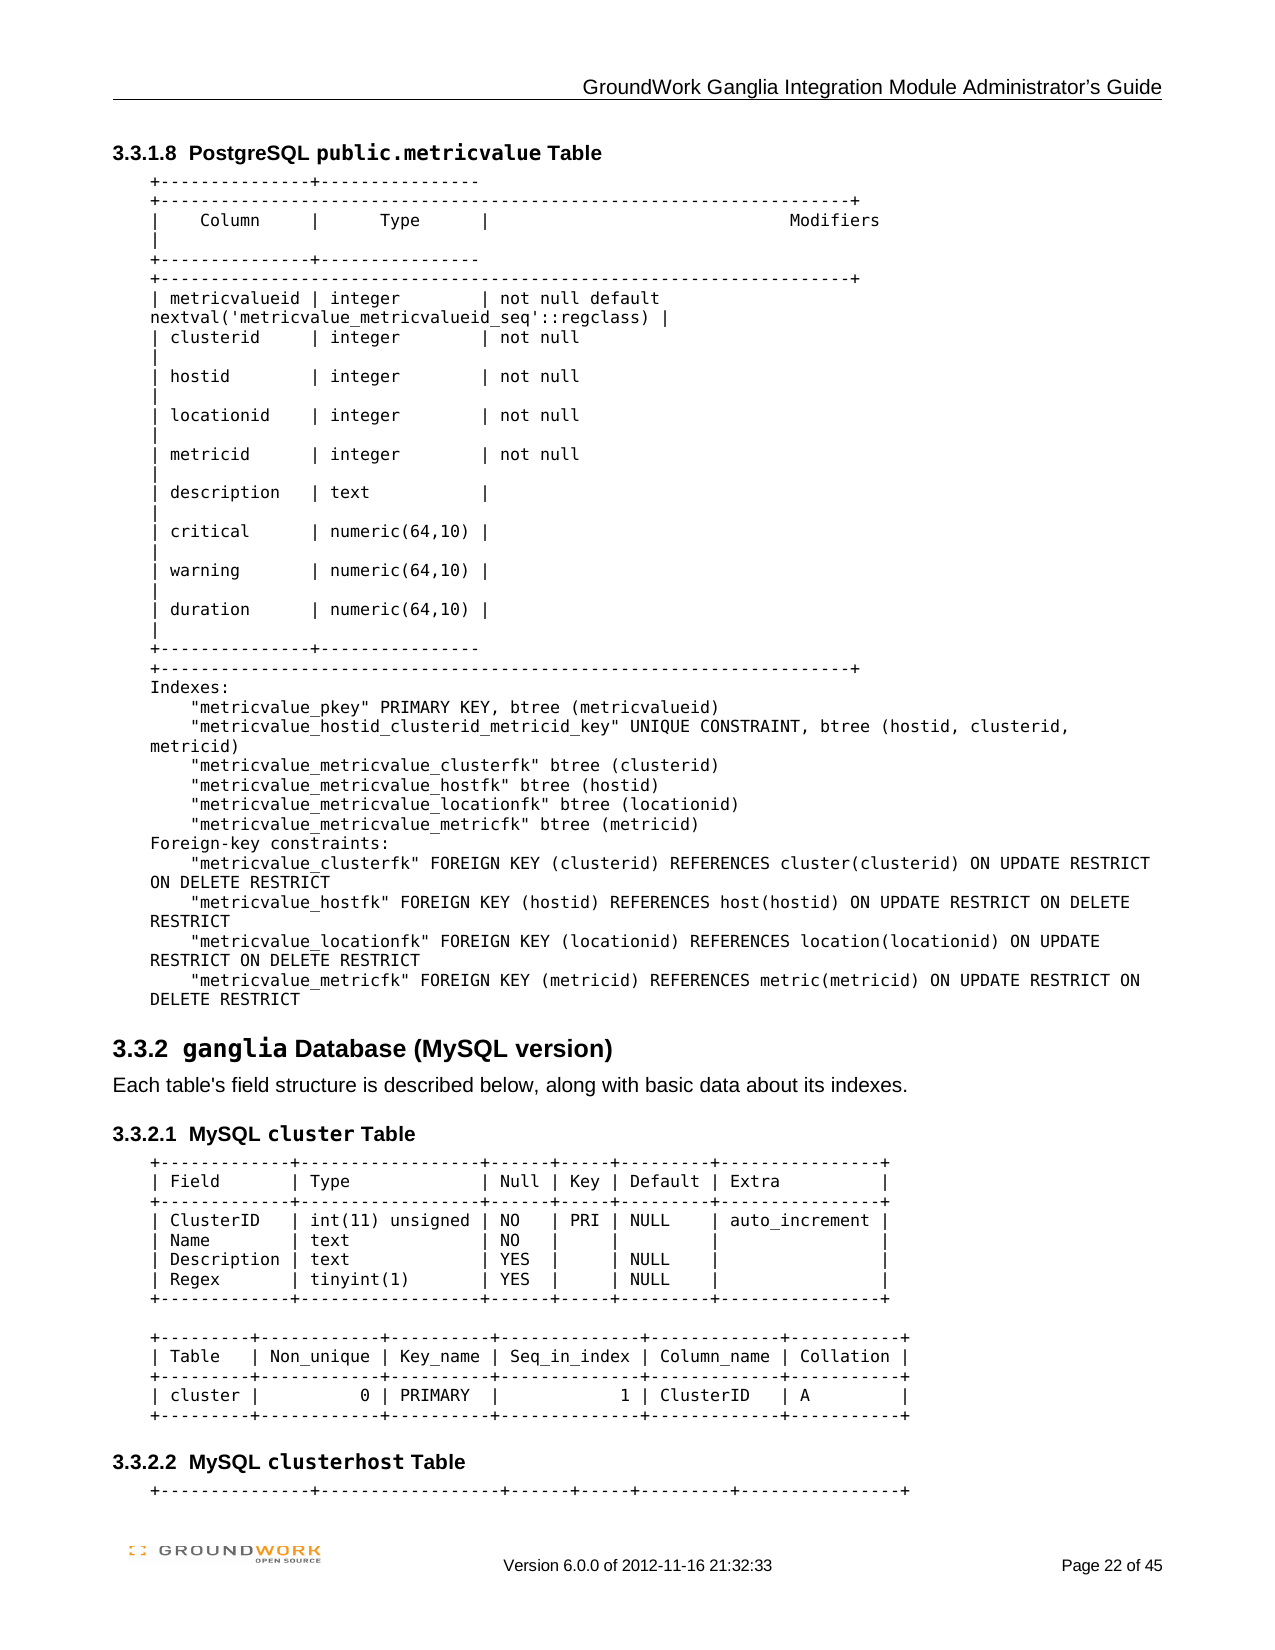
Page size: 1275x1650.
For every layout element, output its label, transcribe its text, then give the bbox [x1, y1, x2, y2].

text "metricvalue_metricvalue_locationfk" btree (locationid) [150, 795, 1162, 814]
subtitle MySQL cluster Table [112, 1122, 1162, 1146]
text +---------+------------+----------+--------------+-------------+-----------+ [150, 1406, 1162, 1425]
text "metricvalue_metricvalue_hostfk" btree (hostid) [150, 776, 1162, 795]
text Indexes: [150, 678, 1162, 698]
picture [129, 1546, 321, 1563]
text +-------------+------------------+------+-----+---------+----------------+ [150, 1192, 1162, 1211]
text | Field | Type | Null | Key | Default | Extra | [150, 1172, 1162, 1192]
text "metricvalue_hostfk" FOREIGN KEY (hostid) REFERENCES host(hostid) ON UPDATE RESTRICT ON DELETE RESTRICT [150, 892, 1162, 931]
text | ClusterID | int(11) unsigned | NO | PRI | NULL | auto_increment | [150, 1211, 1162, 1231]
subtitle MySQL clusterhost Table [112, 1450, 1162, 1475]
text | metricid | integer | not null | [150, 444, 1162, 483]
text | clusterid | integer | not null | [150, 328, 1162, 367]
text "metricvalue_metricvalue_clusterfk" btree (clusterid) [150, 756, 1162, 776]
text +-------------+------------------+------+-----+---------+----------------+ [150, 1153, 1162, 1172]
text "metricvalue_locationfk" FOREIGN KEY (locationid) REFERENCES location(locationid) ON UPDATE RESTRICT ON DELETE RESTRICT [150, 931, 1162, 970]
text | metricvalueid | integer | not null default nextval('metricvalue_metricvalueid_seq'::regclass) | [150, 289, 1162, 328]
subtitle ganglia Database (MySQL version) [112, 1034, 1162, 1064]
subtitle PostgreSQL public.metricvalue Table [112, 141, 1162, 166]
text Foreign-key constraints: [150, 834, 1162, 853]
text +---------+------------+----------+--------------+-------------+-----------+ [150, 1328, 1162, 1347]
text "metricvalue_hostid_clusterid_metricid_key" UNIQUE CONSTRAINT, btree (hostid, clusterid, metricid) [150, 717, 1162, 756]
text | duration | numeric(64,10) | | [150, 600, 1162, 639]
text | warning | numeric(64,10) | | [150, 561, 1162, 600]
text | cluster | 0 | PRIMARY | 1 | ClusterID | A | [150, 1386, 1162, 1406]
text | Column | Type | Modifiers | [150, 211, 1162, 250]
text +---------------+------------------+------+-----+---------+----------------+ [150, 1481, 1162, 1501]
text | description | text | | [150, 483, 1162, 522]
text | Table | Non_unique | Key_name | Seq_in_index | Column_name | Collation | [150, 1347, 1162, 1367]
text | critical | numeric(64,10) | | [150, 522, 1162, 561]
text +---------------+----------------+---------------------------------------------------------------------+ [150, 250, 1162, 289]
text "metricvalue_metricvalue_metricfk" btree (metricid) [150, 814, 1162, 834]
text | Name | text | NO | | | | [150, 1231, 1162, 1250]
text | Regex | tinyint(1) | YES | | NULL | | [150, 1269, 1162, 1289]
text +---------------+----------------+---------------------------------------------------------------------+ [150, 639, 1162, 678]
text +---------------+----------------+---------------------------------------------------------------------+ [150, 172, 1162, 211]
text +-------------+------------------+------+-----+---------+----------------+ [150, 1289, 1162, 1308]
text +---------+------------+----------+--------------+-------------+-----------+ [150, 1367, 1162, 1386]
text "metricvalue_pkey" PRIMARY KEY, btree (metricvalueid) [150, 698, 1162, 717]
text "metricvalue_clusterfk" FOREIGN KEY (clusterid) REFERENCES cluster(clusterid) ON UPDATE RESTRICT ON DELETE RESTRICT [150, 853, 1162, 892]
text | Description | text | YES | | NULL | | [150, 1250, 1162, 1269]
text Each table's field structure is described below, along with basic data about its indexes. [112, 1073, 1162, 1097]
text "metricvalue_metricfk" FOREIGN KEY (metricid) REFERENCES metric(metricid) ON UPDATE RESTRICT ON DELETE RESTRICT [150, 970, 1162, 1009]
text | locationid | integer | not null | [150, 406, 1162, 444]
text | hostid | integer | not null | [150, 367, 1162, 406]
